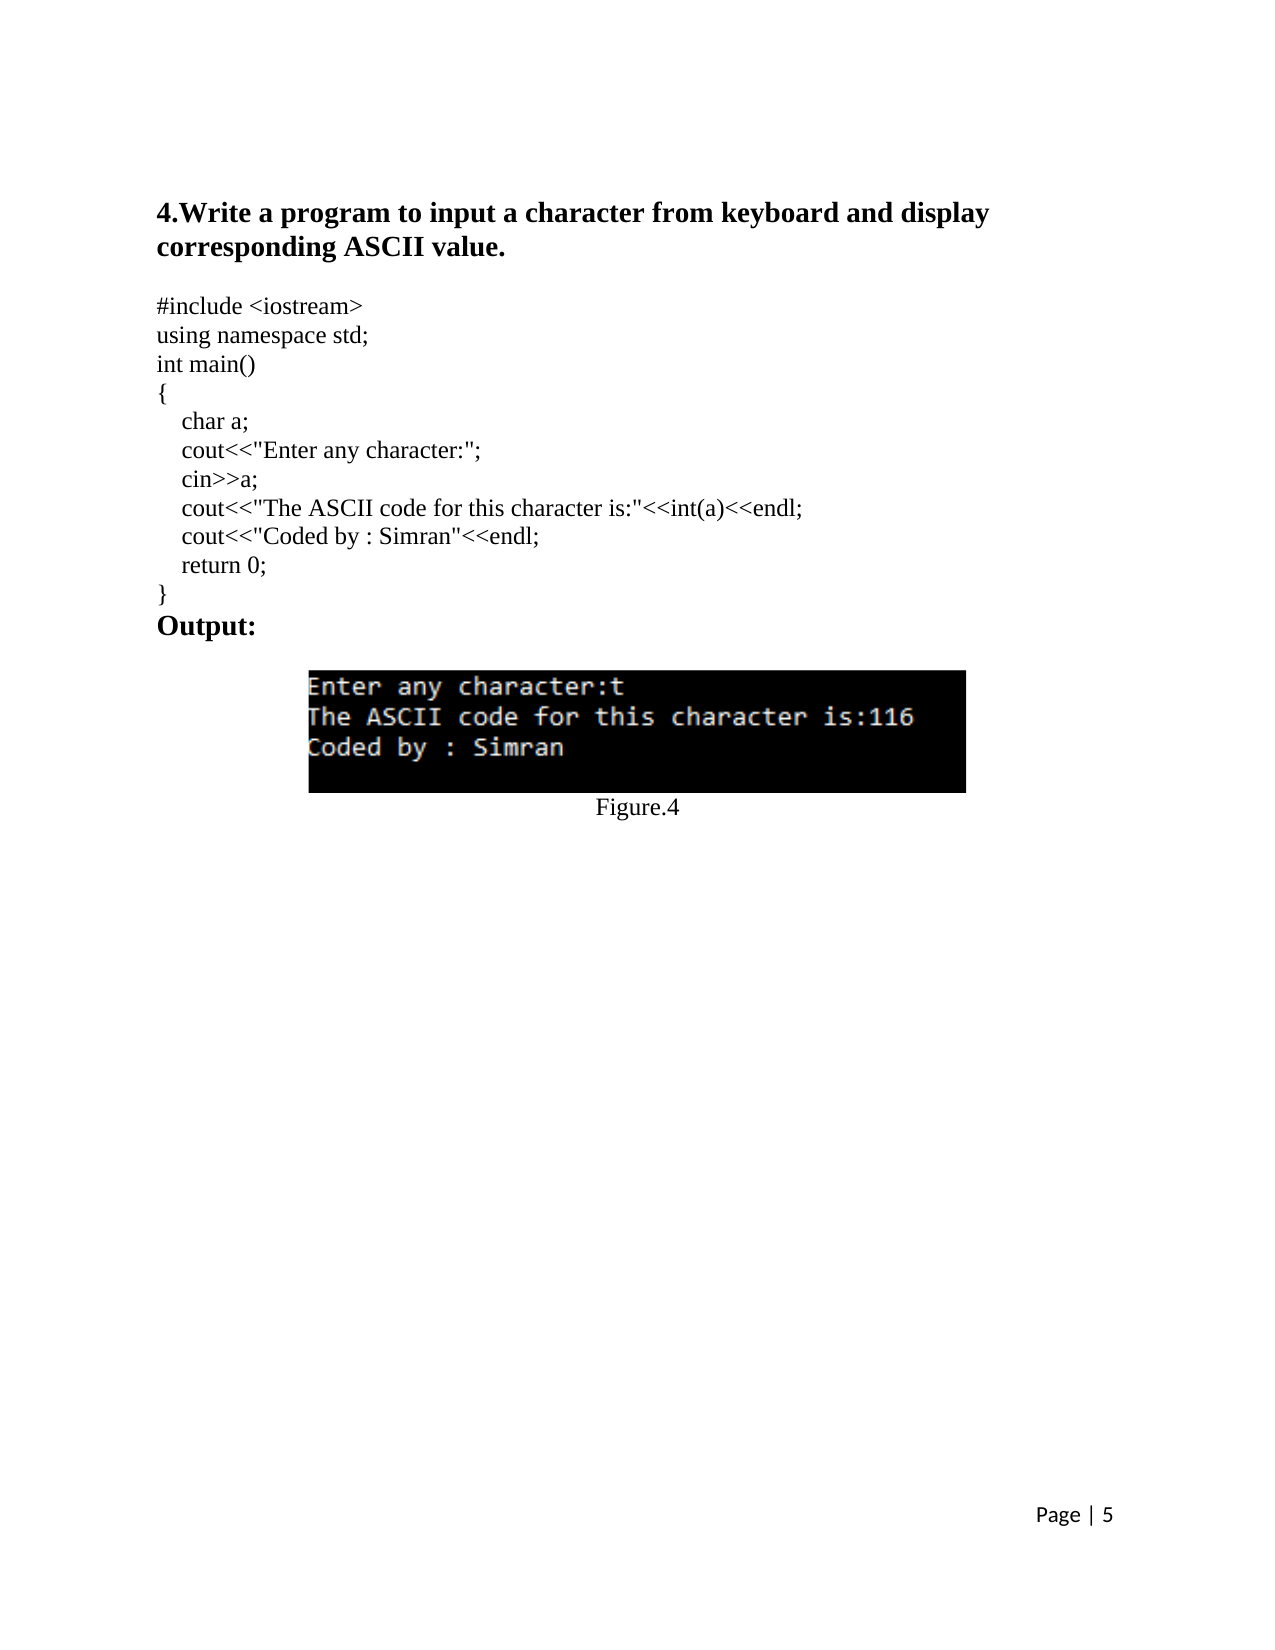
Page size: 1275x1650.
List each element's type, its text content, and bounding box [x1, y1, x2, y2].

text Output: [156, 608, 1118, 641]
text cin>>a; [156, 464, 1118, 493]
text return 0; [156, 550, 1118, 579]
text using namespace std; [156, 320, 1118, 349]
text { [156, 378, 1118, 406]
text Figure.4 [156, 792, 1118, 821]
text #include <iostream> [156, 291, 1118, 320]
text cout<<"Coded by : Simran"<<endl; [156, 521, 1118, 550]
text 4.Write a program to input a character from keyboard and display corresponding ASCII value. [156, 196, 1118, 263]
text cout<<"The ASCII code for this character is:"<<int(a)<<endl; [156, 493, 1118, 521]
text } [156, 579, 1118, 608]
text char a; [156, 406, 1118, 435]
text cout<<"Enter any character:"; [156, 435, 1118, 464]
text int main() [156, 349, 1118, 378]
